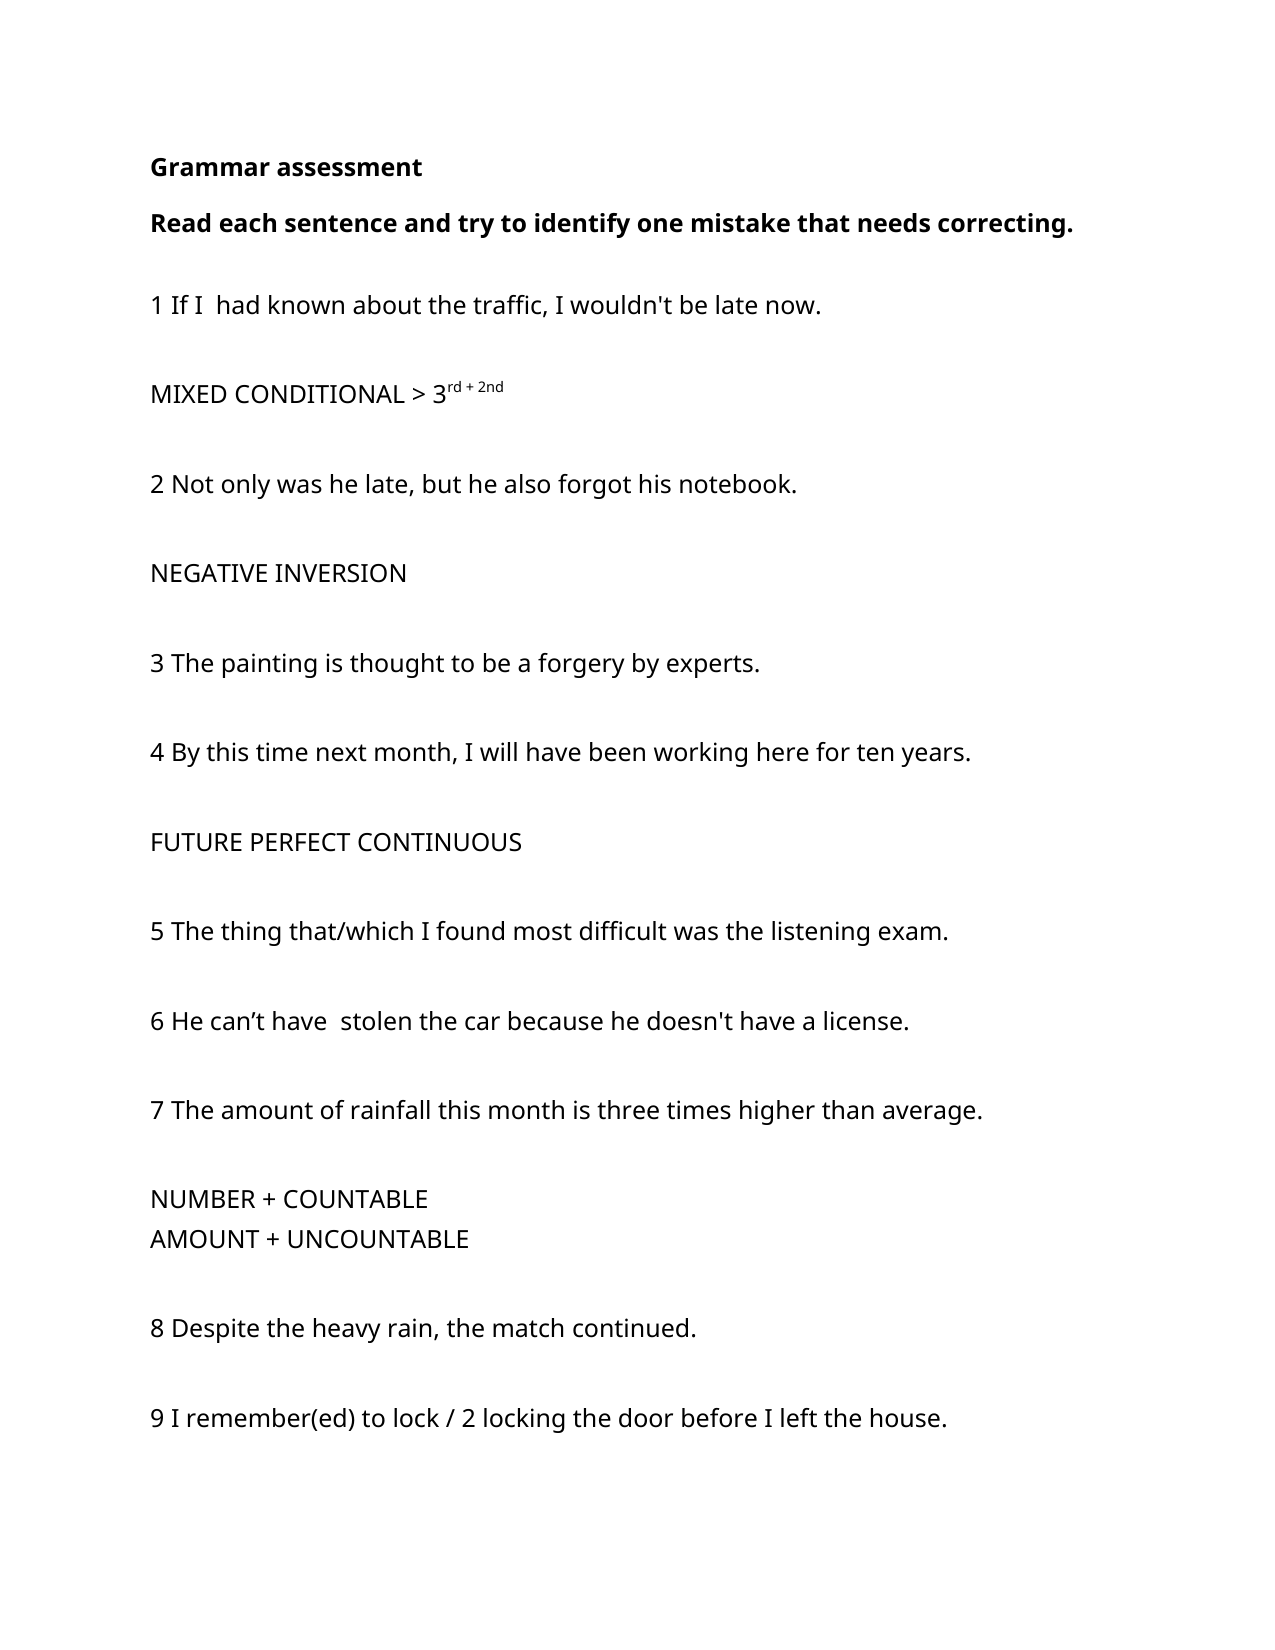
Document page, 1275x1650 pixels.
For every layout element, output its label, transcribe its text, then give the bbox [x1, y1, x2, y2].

text 9 I remember(ed) to lock / 2 locking the door before I left the house. [150, 1401, 1125, 1434]
text MIXED CONDITIONAL > 3rd + 2nd [150, 377, 1125, 411]
text NUMBER + COUNTABLE AMOUNT + UNCOUNTABLE [150, 1182, 1125, 1256]
text 6 He can’t have stolen the car because he doesn't have a license. [150, 1003, 1125, 1037]
text 2 Not only was he late, but he also forgot his notebook. [150, 466, 1125, 500]
text Grammar assessment [150, 150, 1125, 184]
text 5 The thing that/which I found most difficult was the listening exam. [150, 914, 1125, 948]
text 4 By this time next month, I will have been working here for ten years. [150, 735, 1125, 769]
text NEGATIVE INVERSION [150, 556, 1125, 590]
text 7 The amount of rainfall this month is three times higher than average. [150, 1093, 1125, 1127]
text 8 Despite the heavy rain, the match continued. [150, 1311, 1125, 1345]
text FUTURE PERFECT CONTINUOUS [150, 824, 1125, 858]
text Read each sentence and try to identify one mistake that needs correcting. [150, 206, 1125, 240]
text 3 The painting is thought to be a forgery by experts. [150, 645, 1125, 679]
text 1 If I had known about the traffic, I wouldn't be late now. [150, 287, 1125, 321]
